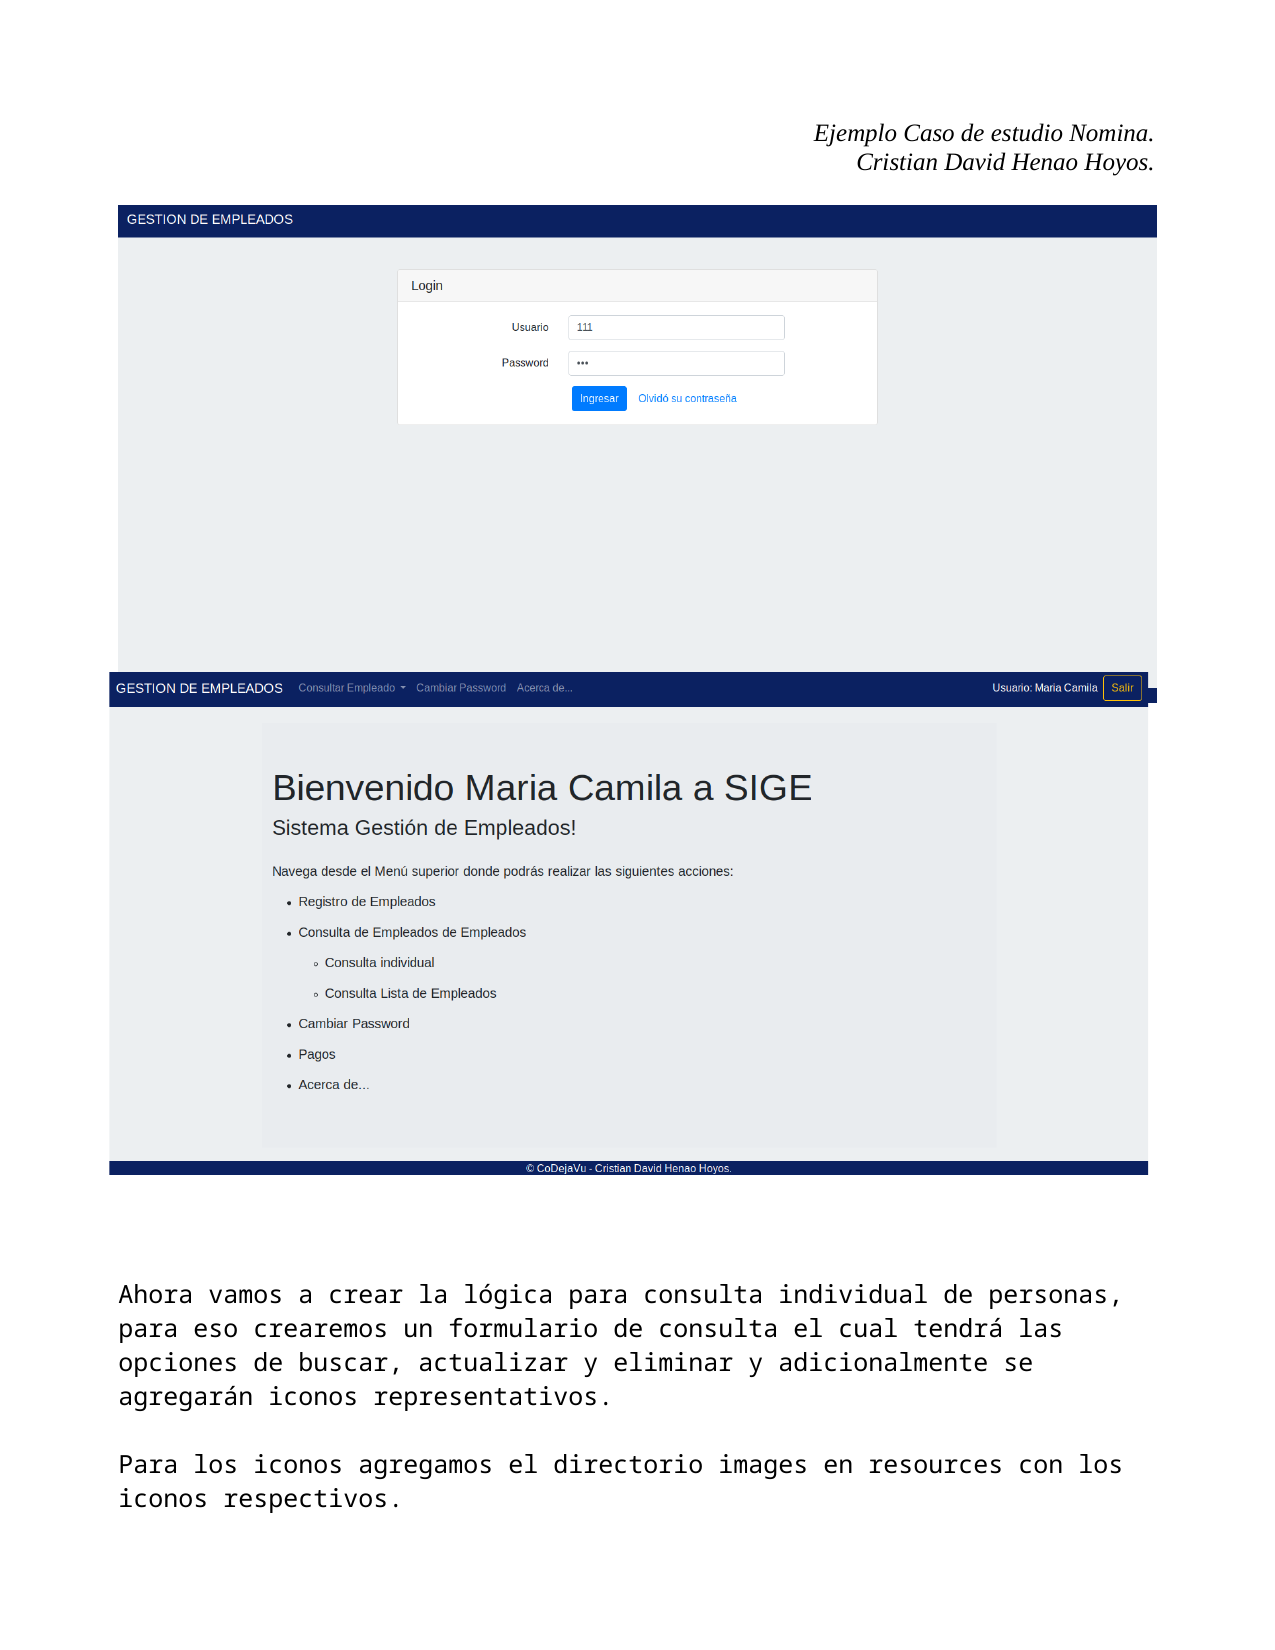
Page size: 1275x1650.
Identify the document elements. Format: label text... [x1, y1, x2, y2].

text Para los iconos agregamos el directorio images en resources con los iconos respectivos. [118, 1447, 1157, 1515]
picture [109, 205, 1157, 1175]
text Ahora vamos a crear la lógica para consulta individual de personas, para eso crearemos un formulario de consulta el cual tendrá las opciones de buscar, actualizar y eliminar y adicionalmente se agregarán iconos representativos. [118, 1277, 1157, 1413]
